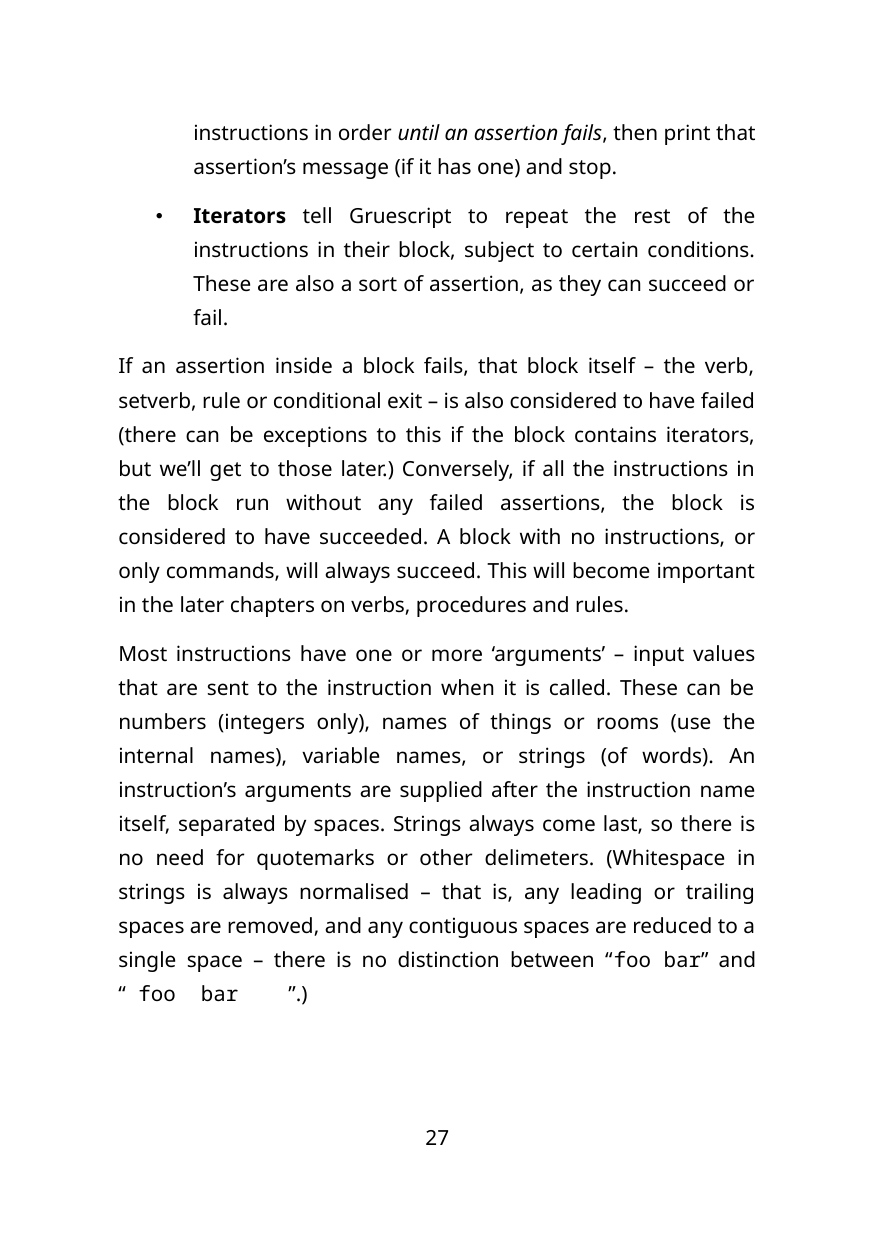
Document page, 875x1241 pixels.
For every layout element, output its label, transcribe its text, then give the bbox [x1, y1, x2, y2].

text If an assertion inside a block fails, that block itself – the verb, setverb, rule or conditional exit – is also considered to have failed (there can be exceptions to this if the block contains iterators, but we’ll get to those later.) Conversely, if all the instructions in the block run without any failed assertions, the block is considered to have succeeded. A block with no instructions, or only commands, will always succeed. This will become important in the later chapters on verbs, procedures and rules. [118, 352, 756, 618]
list instructions in order until an assertion fails, then print that assertion’s message (if it has one) and stop. [156, 118, 756, 181]
list Iterators tell Gruescript to repeat the rest of the instructions in their block, subject to certain conditions. These are also a sort of assertion, as they can succeed or fail. [156, 201, 756, 331]
text Most instructions have one or more ‘arguments’ – input values that are sent to the instruction when it is called. These can be numbers (integers only), names of things or rooms (use the internal names), variable names, or strings (of words). An instruction’s arguments are supplied after the instruction name itself, separated by spaces. Strings always come last, so there is no need for quotemarks or other delimeters. (Whitespace in strings is always normalised – that is, any leading or trailing spaces are removed, and any contiguous spaces are reduced to a single space – there is no distinction between “foo bar” and “ foo bar ”.) [118, 639, 756, 1008]
